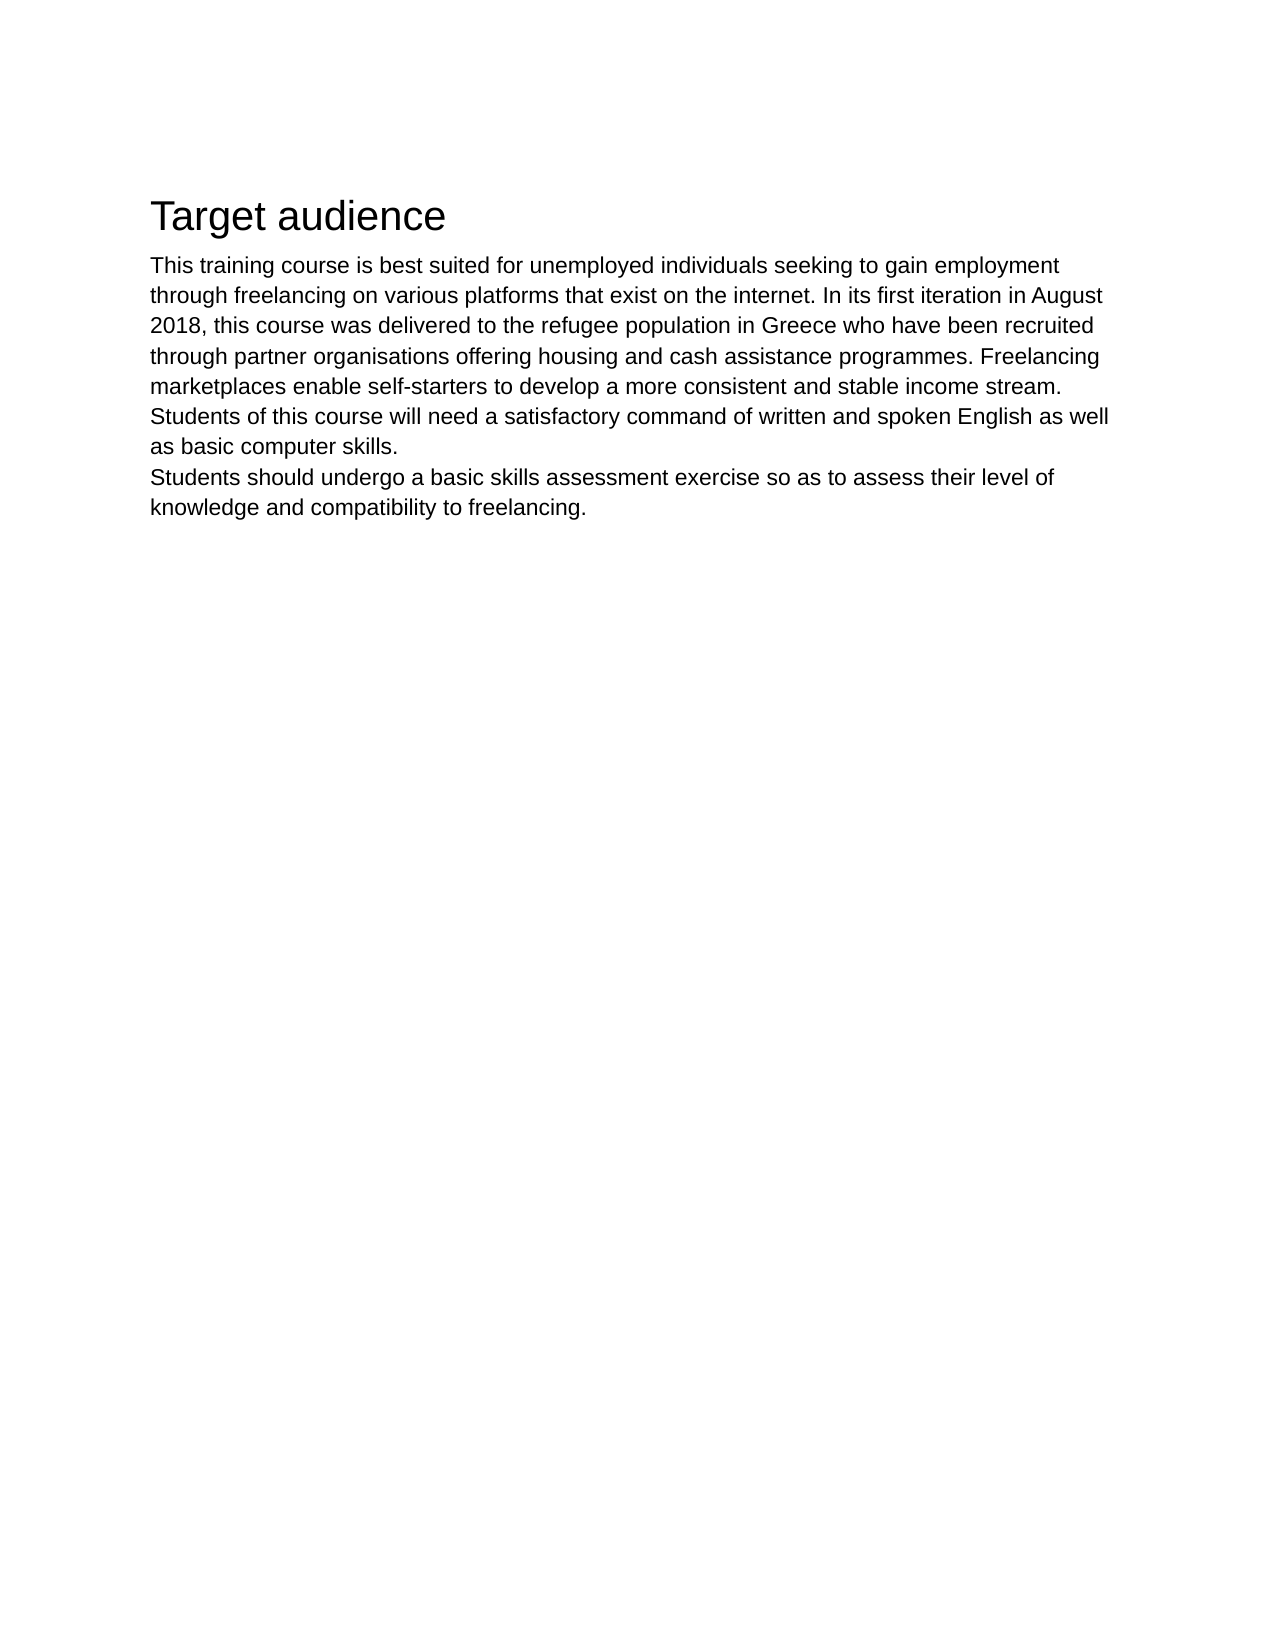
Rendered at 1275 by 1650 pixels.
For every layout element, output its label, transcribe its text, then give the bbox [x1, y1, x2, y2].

text Students should undergo a basic skills assessment exercise so as to assess their level of knowledge and compatibility to freelancing. [150, 463, 1125, 520]
subtitle Target audience [150, 192, 1125, 239]
text This training course is best suited for unemployed individuals seeking to gain employment through freelancing on various platforms that exist on the internet. In its first iteration in August 2018, this course was delivered to the refugee population in Greece who have been recruited through partner organisations offering housing and cash assistance programmes. Freelancing marketplaces enable self-starters to develop a more consistent and stable income stream. Students of this course will need a satisfactory command of written and spoken English as well as basic computer skills. [150, 252, 1125, 460]
